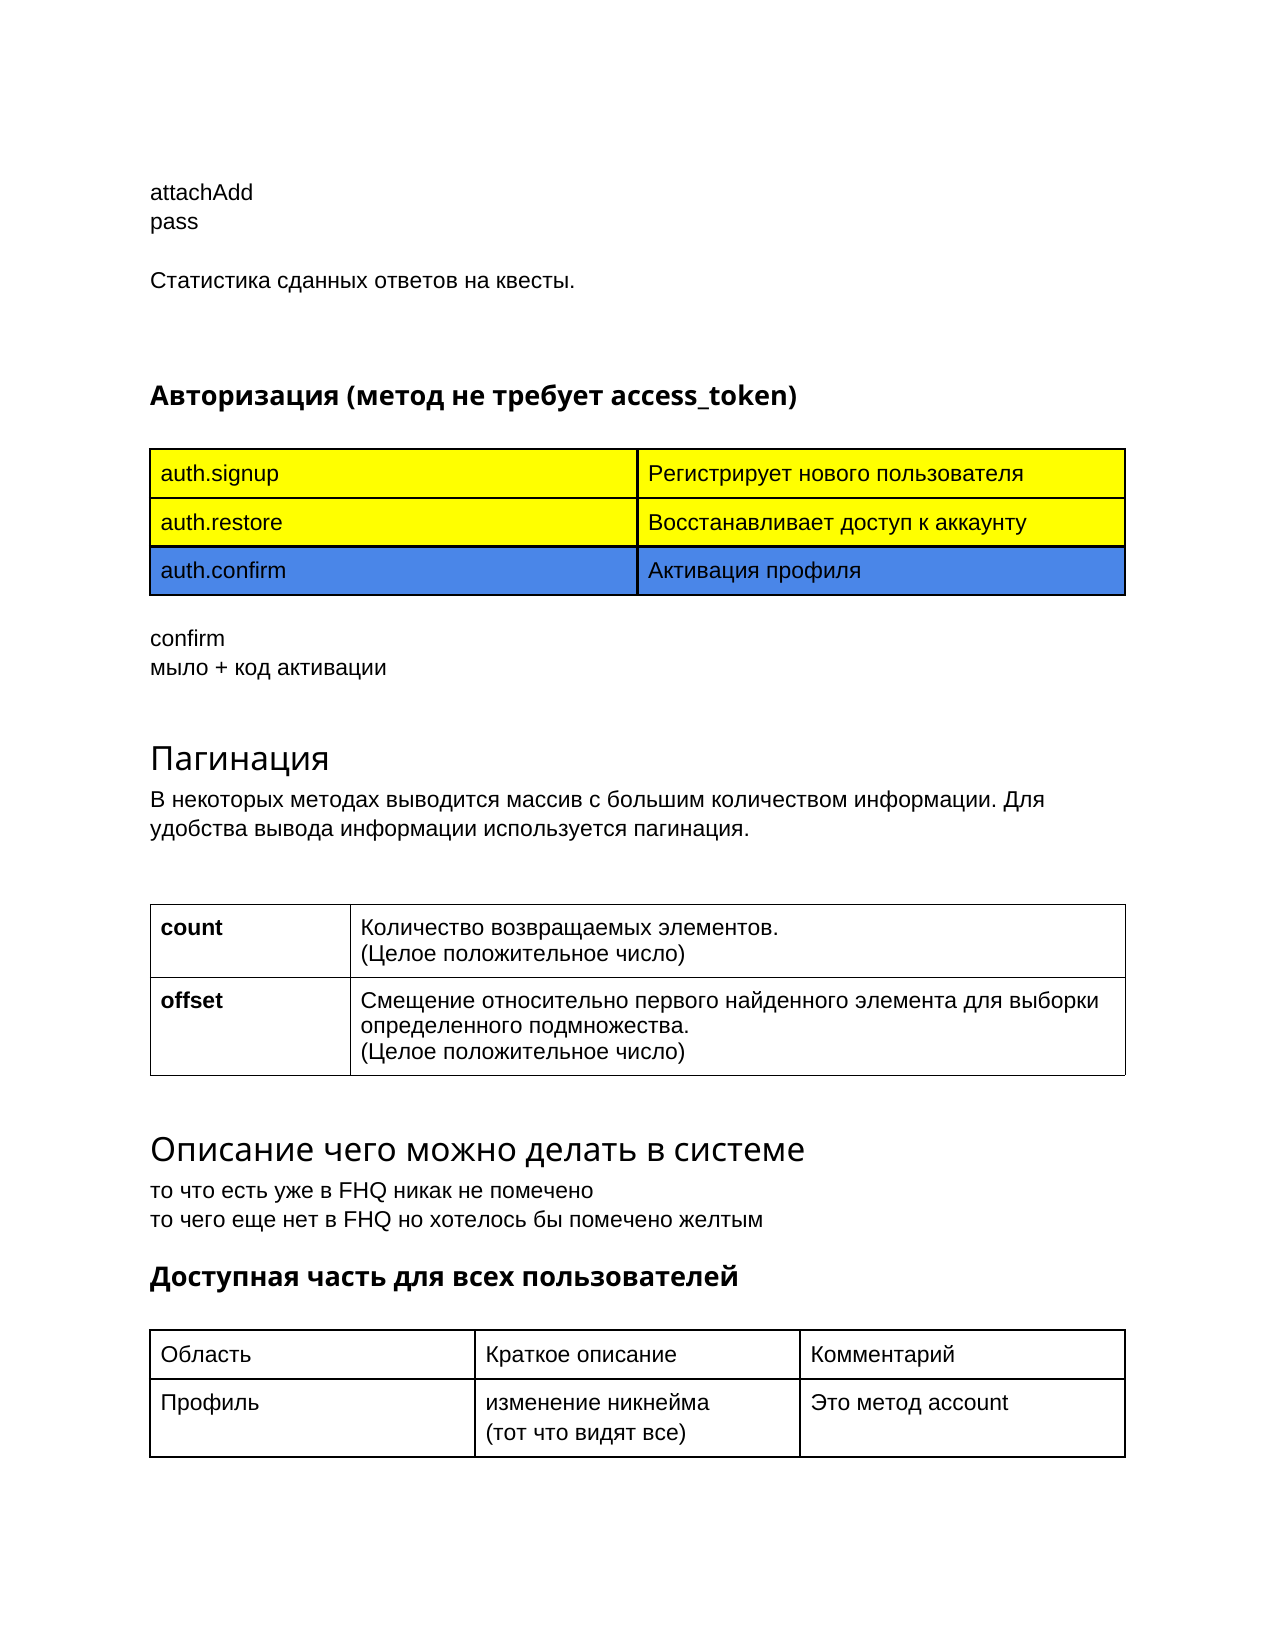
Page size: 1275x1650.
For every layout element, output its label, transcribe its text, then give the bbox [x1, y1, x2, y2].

table_header Область [151, 1331, 474, 1378]
table_cell Восстанавливает доступ к аккаунту [639, 499, 1124, 545]
table_cell изменение никнейма (тот что видят все) [476, 1380, 799, 1456]
table_cell offset [151, 978, 350, 1075]
table_cell auth.confirm [151, 548, 636, 594]
table_cell auth.restore [151, 499, 636, 545]
text то чего еще нет в FHQ но хотелось бы помечено желтым [150, 1207, 1125, 1233]
subtitle Пагинация [150, 734, 1125, 780]
text В некоторых методах выводится массив с большим количеством информации. Для удобства вывода информации используется пагинация. [150, 786, 1125, 841]
text мыло + код активации [150, 655, 1125, 680]
table_header Краткое описание [476, 1331, 799, 1378]
text pass [150, 209, 1125, 234]
text confirm [150, 625, 1125, 651]
table_header Количество возвращаемых элементов. (Целое положительное число) [351, 905, 1125, 977]
table_header count [151, 905, 350, 977]
table_cell Активация профиля [639, 548, 1124, 594]
text Статистика сданных ответов на квесты. [150, 267, 1125, 293]
table_cell Смещение относительно первого найденного элемента для выборки определенного подмножества. (Целое положительное число) [351, 978, 1125, 1075]
text attachAdd [150, 179, 1125, 205]
table_cell Это метод account [801, 1380, 1124, 1456]
table_header Комментарий [801, 1331, 1124, 1378]
subtitle Доступная часть для всех пользователей [150, 1257, 1125, 1294]
subtitle Авторизация (метод не требует access_token) [150, 376, 1125, 413]
text то что есть уже в FHQ никак не помечено [150, 1178, 1125, 1203]
table_cell Профиль [151, 1380, 474, 1456]
table_header Регистрирует нового пользователя [639, 450, 1124, 497]
subtitle Описание чего можно делать в системе [150, 1126, 1125, 1171]
table_header auth.signup [151, 450, 636, 497]
